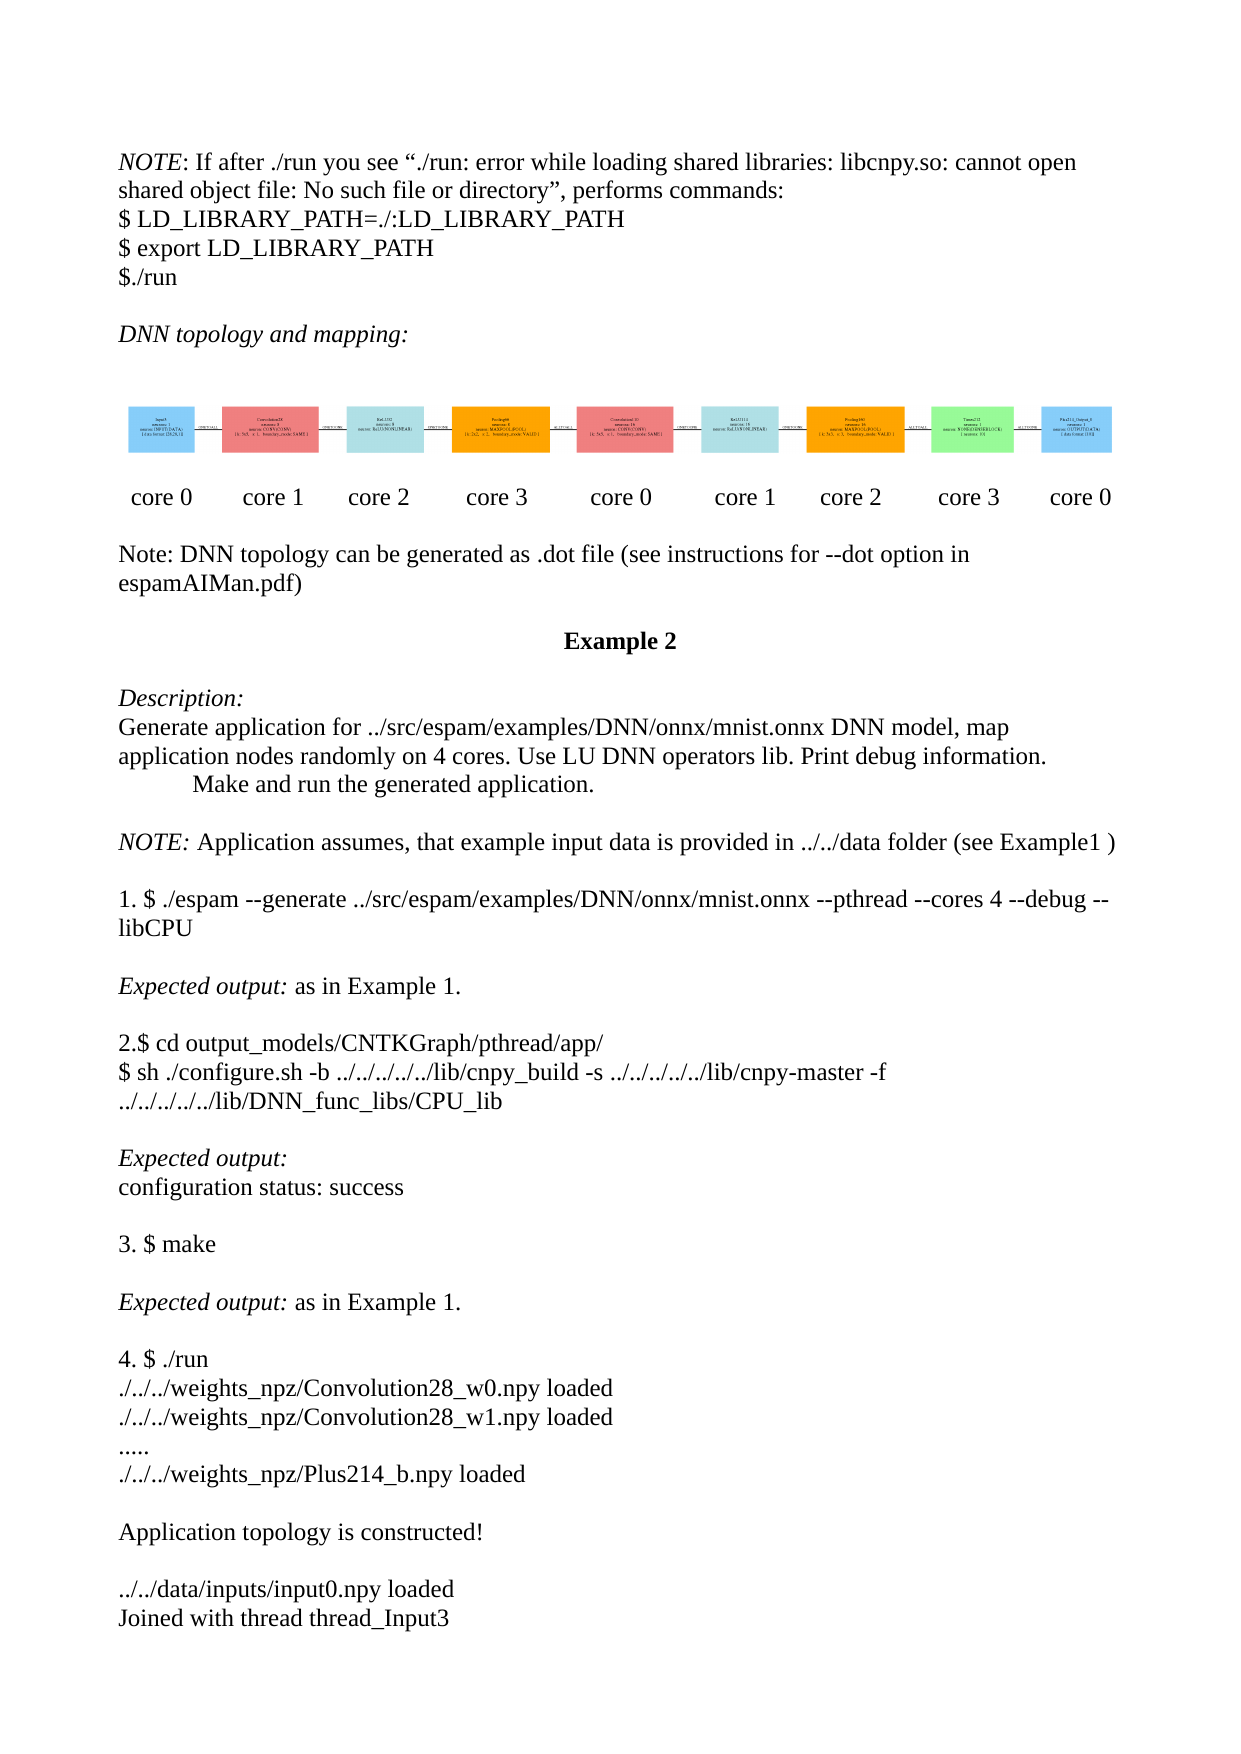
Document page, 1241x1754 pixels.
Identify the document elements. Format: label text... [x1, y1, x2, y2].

text $./run [118, 262, 1122, 291]
text 1. $ ./espam --generate ../src/espam/examples/DNN/onnx/mnist.onnx --pthread --cores 4 --debug --libCPU [118, 884, 1122, 942]
text core 0 core 1 core 2 core 3 core 0 core 1 core 2 core 3 core 0 [118, 482, 1122, 511]
text $ export LD_LIBRARY_PATH [118, 233, 1122, 262]
text DNN topology and mapping: [118, 319, 1122, 348]
text Application topology is constructed! [118, 1517, 1122, 1546]
text Expected output: as in Example 1. [118, 1287, 1122, 1316]
text Expected output: as in Example 1. [118, 971, 1122, 999]
text ../../data/inputs/input0.npy loaded [118, 1574, 1122, 1603]
text Make and run the generated application. [118, 769, 1122, 798]
picture [127, 405, 1113, 454]
text 4. $ ./run [118, 1344, 1122, 1373]
text Example 2 [118, 626, 1122, 654]
text configuration status: success [118, 1172, 1122, 1201]
text Description: [118, 683, 1122, 712]
text $ sh ./configure.sh -b ../../../../../lib/cnpy_build -s ../../../../../lib/cnpy-master -f ../../../../../lib/DNN_func_libs/CPU_lib [118, 1057, 1122, 1114]
text ..... [118, 1431, 1122, 1459]
text ./../../weights_npz/Convolution28_w1.npy loaded [118, 1402, 1122, 1431]
text ./../../weights_npz/Plus214_b.npy loaded [118, 1459, 1122, 1488]
text Joined with thread thread_Input3 [118, 1603, 1122, 1632]
text Generate application for ../src/espam/examples/DNN/onnx/mnist.onnx DNN model, map application nodes randomly on 4 cores. Use LU DNN operators lib. Print debug information. [118, 712, 1122, 769]
text NOTE: If after ./run you see “./run: error while loading shared libraries: libcnpy.so: cannot open shared object file: No such file or directory”, performs commands: [118, 147, 1122, 204]
text ./../../weights_npz/Convolution28_w0.npy loaded [118, 1373, 1122, 1402]
text Expected output: [118, 1143, 1122, 1172]
text 2.$ cd output_models/CNTKGraph/pthread/app/ [118, 1028, 1122, 1057]
text NOTE: Application assumes, that example input data is provided in ../../data folder (see Example1 ) [118, 827, 1122, 856]
text $ LD_LIBRARY_PATH=./:LD_LIBRARY_PATH [118, 204, 1122, 233]
text 3. $ make [118, 1229, 1122, 1258]
text Note: DNN topology can be generated as .dot file (see instructions for --dot option in espamAIMan.pdf) [118, 539, 1122, 597]
